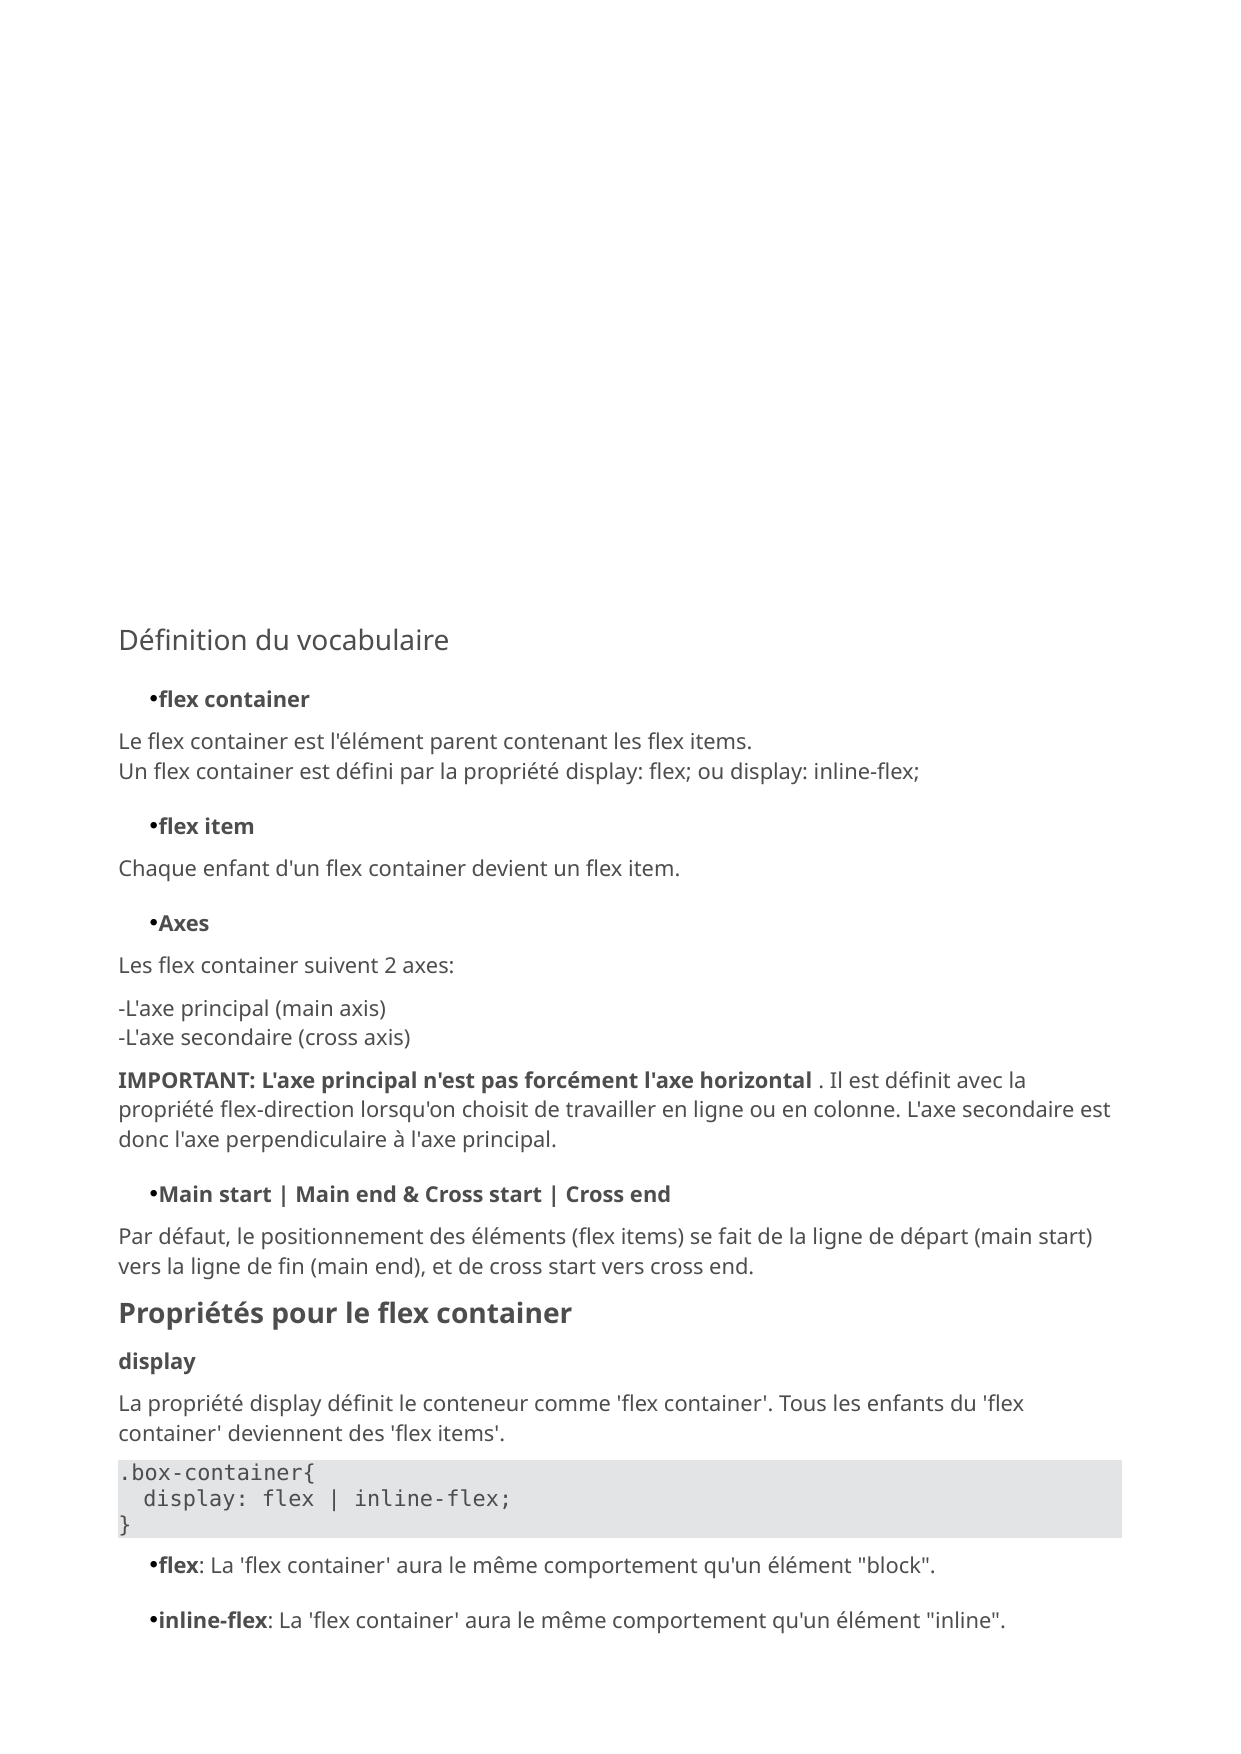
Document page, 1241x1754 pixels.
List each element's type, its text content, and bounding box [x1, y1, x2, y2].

text -L'axe principal (main axis) -L'axe secondaire (cross axis) [118, 993, 1122, 1052]
list flex item [149, 811, 1122, 841]
text Le flex container est l'élément parent contenant les flex items. Un flex container est défini par la propriété display: flex; ou display: inline-flex; [118, 726, 1122, 786]
list Axes [149, 908, 1122, 938]
text display: flex | inline-flex; [118, 1486, 1122, 1512]
text La propriété display définit le conteneur comme 'flex container'. Tous les enfants du 'flex container' deviennent des 'flex items'. [118, 1388, 1122, 1448]
list flex container [149, 684, 1122, 714]
text IMPORTANT: L'axe principal n'est pas forcément l'axe horizontal . Il est définit avec la propriété flex-direction lorsqu'on choisit de travailler en ligne ou en colonne. L'axe secondaire est donc l'axe perpendiculaire à l'axe principal. [118, 1065, 1122, 1154]
text Définition du vocabulaire [118, 621, 1122, 659]
text .box-container{ [118, 1460, 1122, 1486]
text Chaque enfant d'un flex container devient un flex item. [118, 853, 1122, 883]
text Les flex container suivent 2 axes: [118, 950, 1122, 980]
subtitle Propriétés pour le flex container [118, 1293, 1122, 1332]
list Main start | Main end & Cross start | Cross end [149, 1179, 1122, 1209]
text } [118, 1512, 1122, 1538]
text Par défaut, le positionnement des éléments (flex items) se fait de la ligne de départ (main start) vers la ligne de fin (main end), et de cross start vers cross end. [118, 1221, 1122, 1281]
list inline-flex: La 'flex container' aura le même comportement qu'un élément "inline". [149, 1605, 1122, 1635]
text display [118, 1346, 1122, 1376]
list flex: La 'flex container' aura le même comportement qu'un élément "block". [149, 1550, 1122, 1580]
